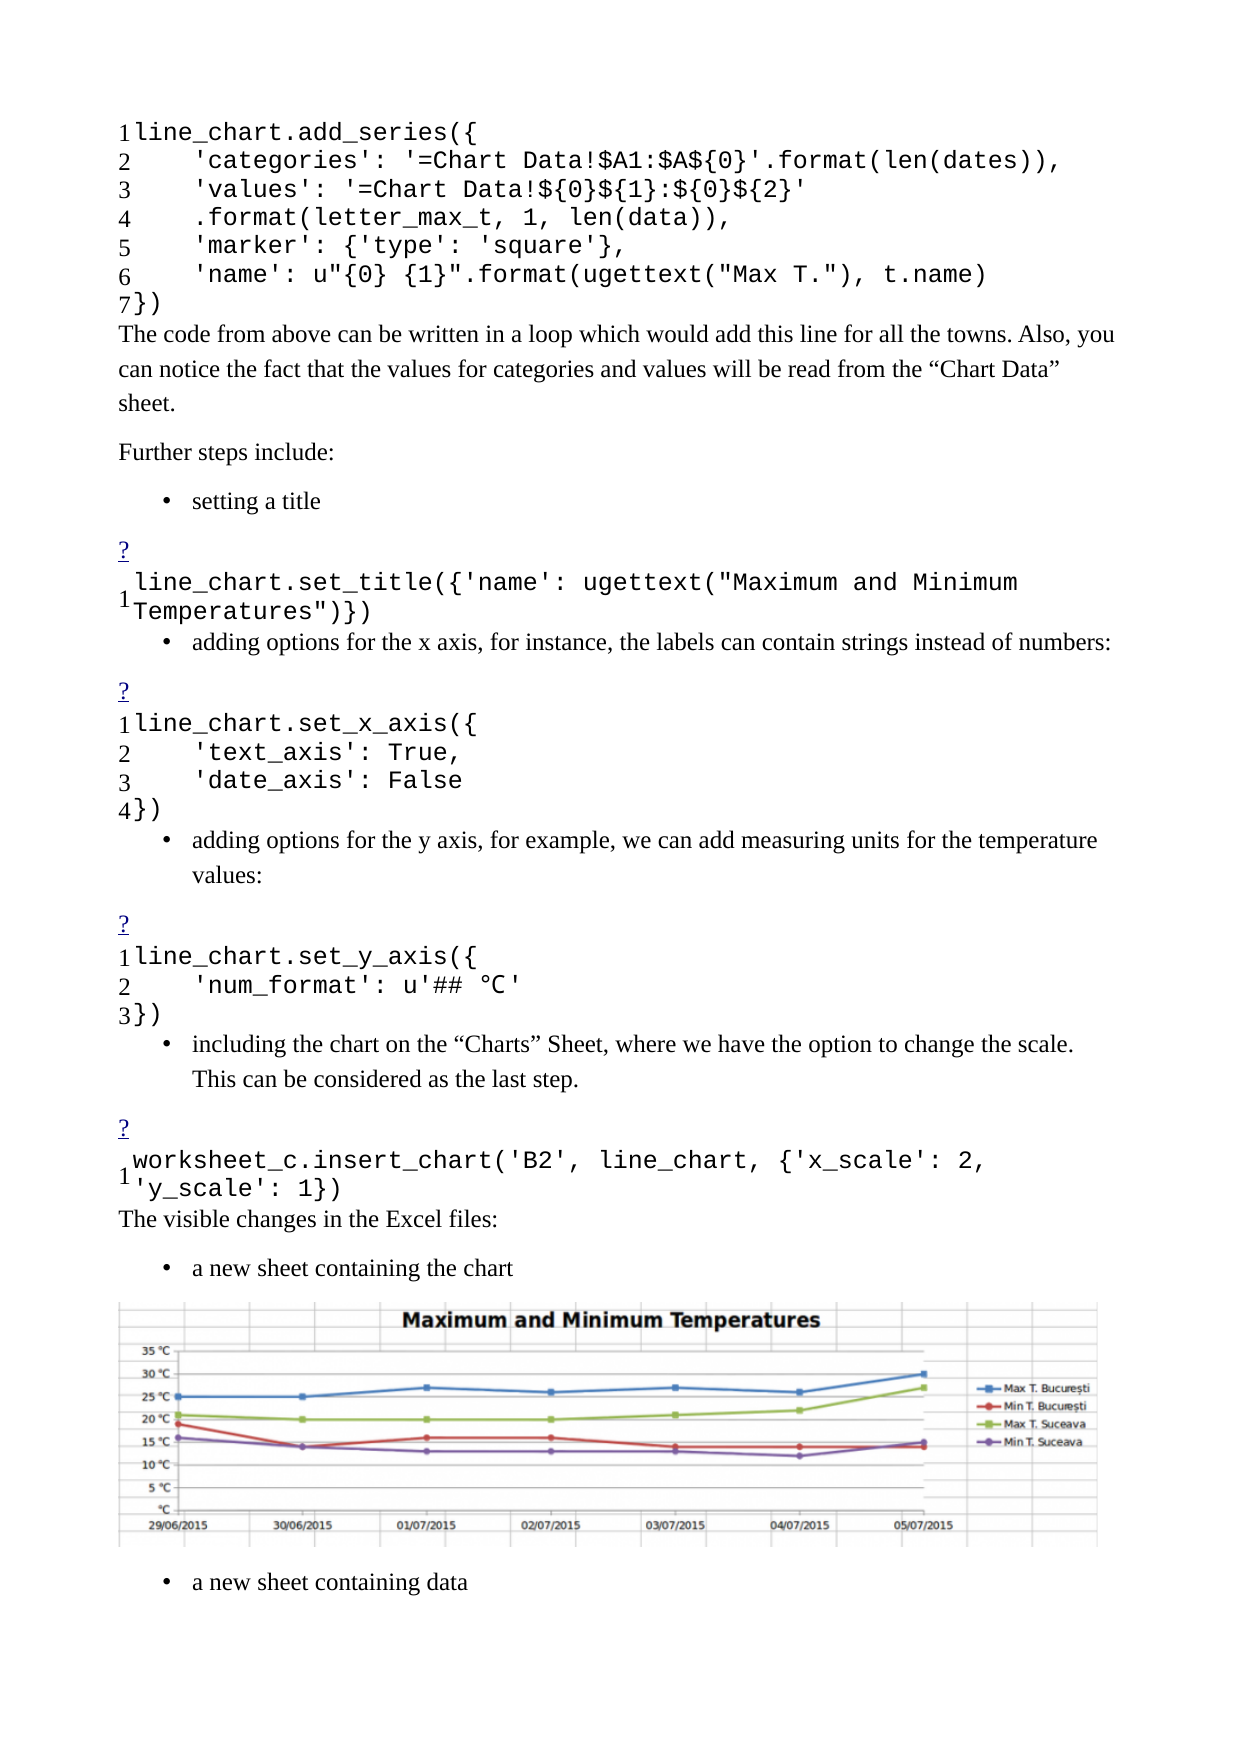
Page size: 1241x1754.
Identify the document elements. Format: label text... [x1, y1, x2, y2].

list a new sheet containing data [162, 1567, 1122, 1596]
text Further steps include: [118, 437, 1122, 466]
text ? [118, 1113, 1122, 1142]
list including the chart on the “Charts” Sheet, where we have the option to change the scale. This can be considered as the last step. [162, 1029, 1122, 1093]
table_header line_chart.add_series({ 'categories': '=Chart Data!$A1:$A${0}'.format(len(dates)), 'values': '=Chart Data!${0}${1}:${0}${2}' .format(letter_max_t, 1, len(data)), 'marker': {'type': 'square'}, 'name': u"{0} {1}".format(ugettext("Max T."), t.name) }) [133, 118, 1079, 319]
text The code from above can be written in a loop which would add this line for all the towns. Also, you can notice the fact that the values for categories and values will be read from the “Chart Data” sheet. [118, 319, 1122, 417]
table_header 1 [118, 1148, 133, 1204]
list setting a title [162, 486, 1122, 515]
list adding options for the y axis, for example, we can add measuring units for the temperature values: [162, 825, 1122, 888]
text ? [118, 676, 1122, 704]
text ? [118, 909, 1122, 937]
table_header 1 2 3 4 [118, 710, 133, 825]
list a new sheet containing the chart [162, 1253, 1122, 1282]
table_header 1 2 3 [118, 943, 133, 1029]
table_header 1 2 3 4 5 6 7 [118, 118, 133, 319]
table_header line_chart.set_x_axis({ 'text_axis': True, 'date_axis': False }) [133, 710, 485, 825]
text ? [118, 536, 1122, 564]
picture [118, 1302, 1098, 1547]
table_header line_chart.set_title({'name': ugettext("Maximum and Minimum Temperatures")}) [133, 570, 1122, 627]
list adding options for the x axis, for instance, the labels can contain strings instead of numbers: [162, 627, 1122, 655]
table_header line_chart.set_y_axis({ 'num_format': u'## ℃' }) [133, 943, 529, 1029]
text The visible changes in the Excel files: [118, 1204, 1122, 1233]
table_header 1 [118, 570, 133, 627]
table_header worksheet_c.insert_chart('B2', line_chart, {'x_scale': 2, 'y_scale': 1}) [133, 1148, 1122, 1204]
